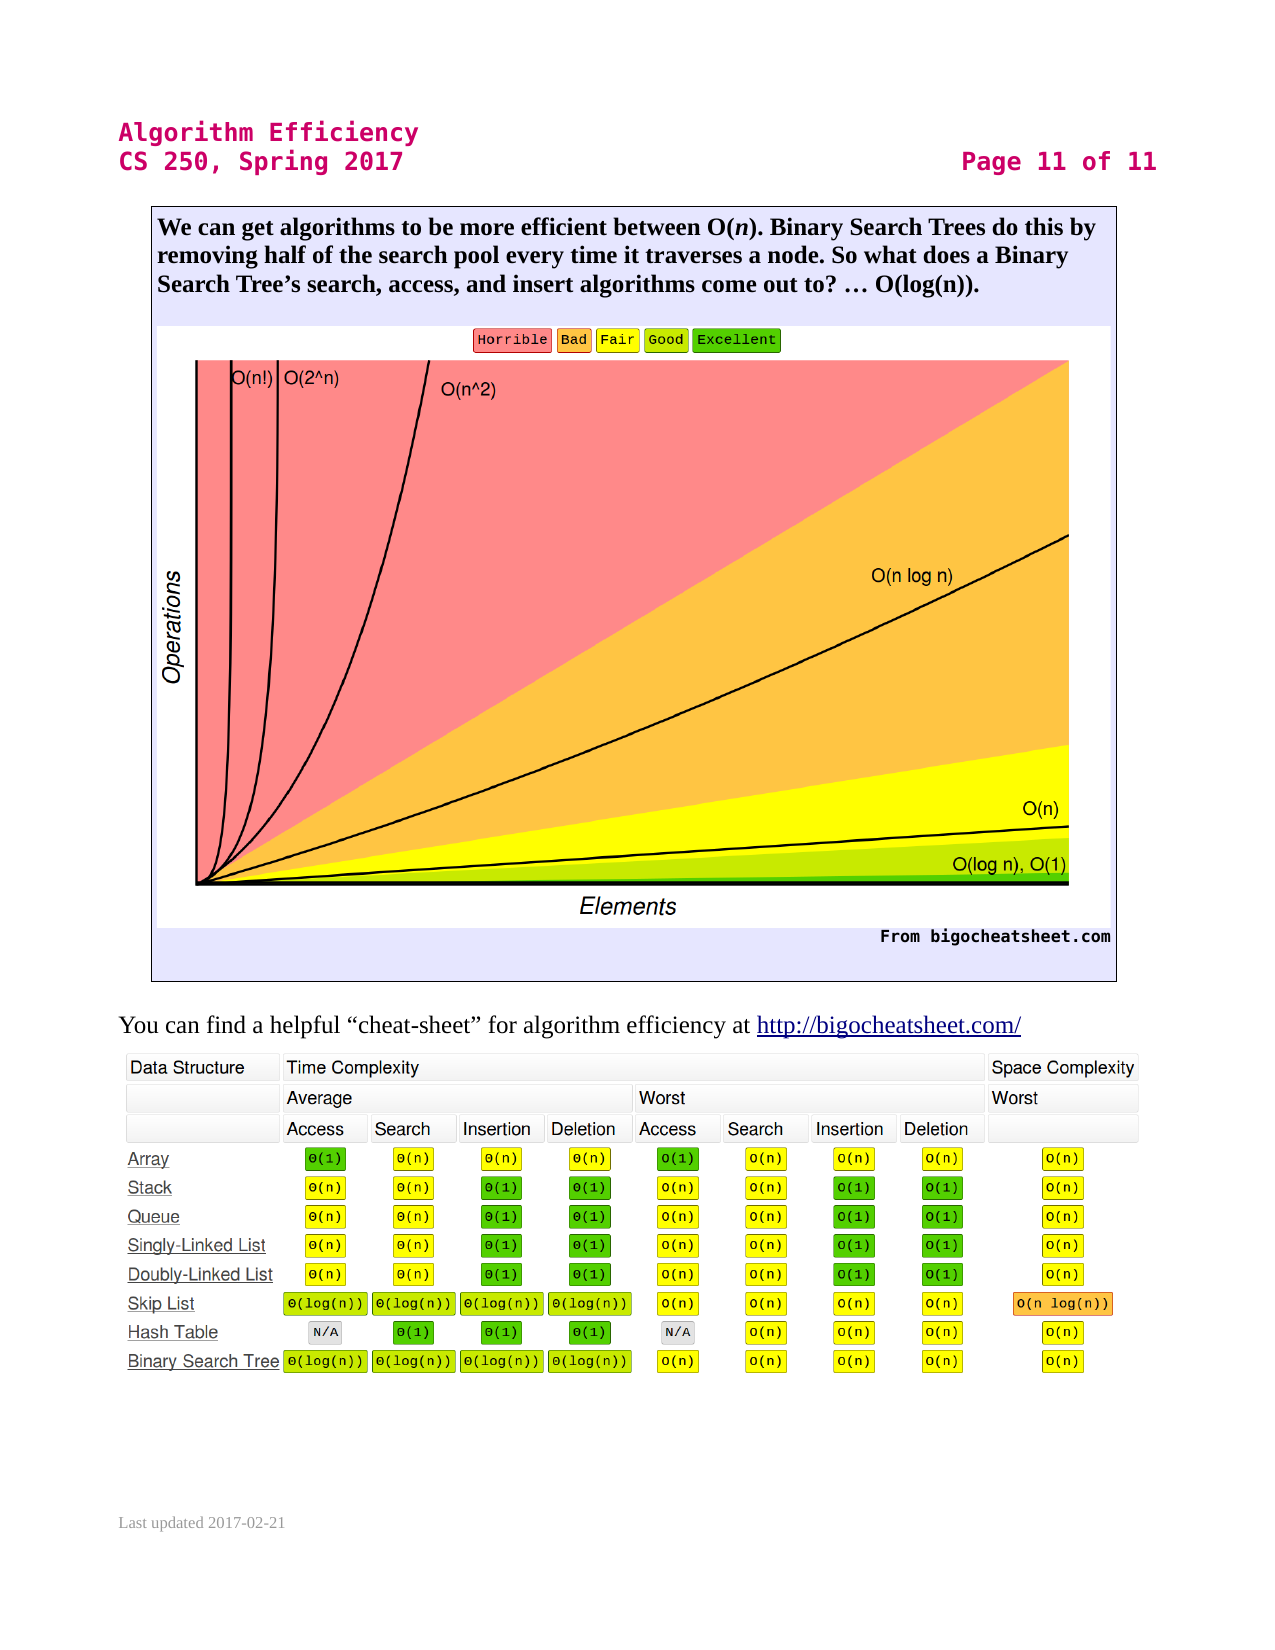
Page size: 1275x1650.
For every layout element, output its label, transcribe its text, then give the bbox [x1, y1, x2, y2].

picture [156, 326, 1111, 928]
text You can find a helpful “cheat-sheet” for algorithm efficiency at http://bigocheatsheet.com/ [118, 1010, 1157, 1039]
picture [118, 1044, 1157, 1376]
table_header We can get algorithms to be more efficient between O(n). Binary Search Trees do this by removing half of the search pool every time it traverses a node. So what does a Binary Search Tree’s search, access, and insert algorithms come out to? … O(log(n)). From bigocheatsheet.com [152, 207, 1116, 981]
